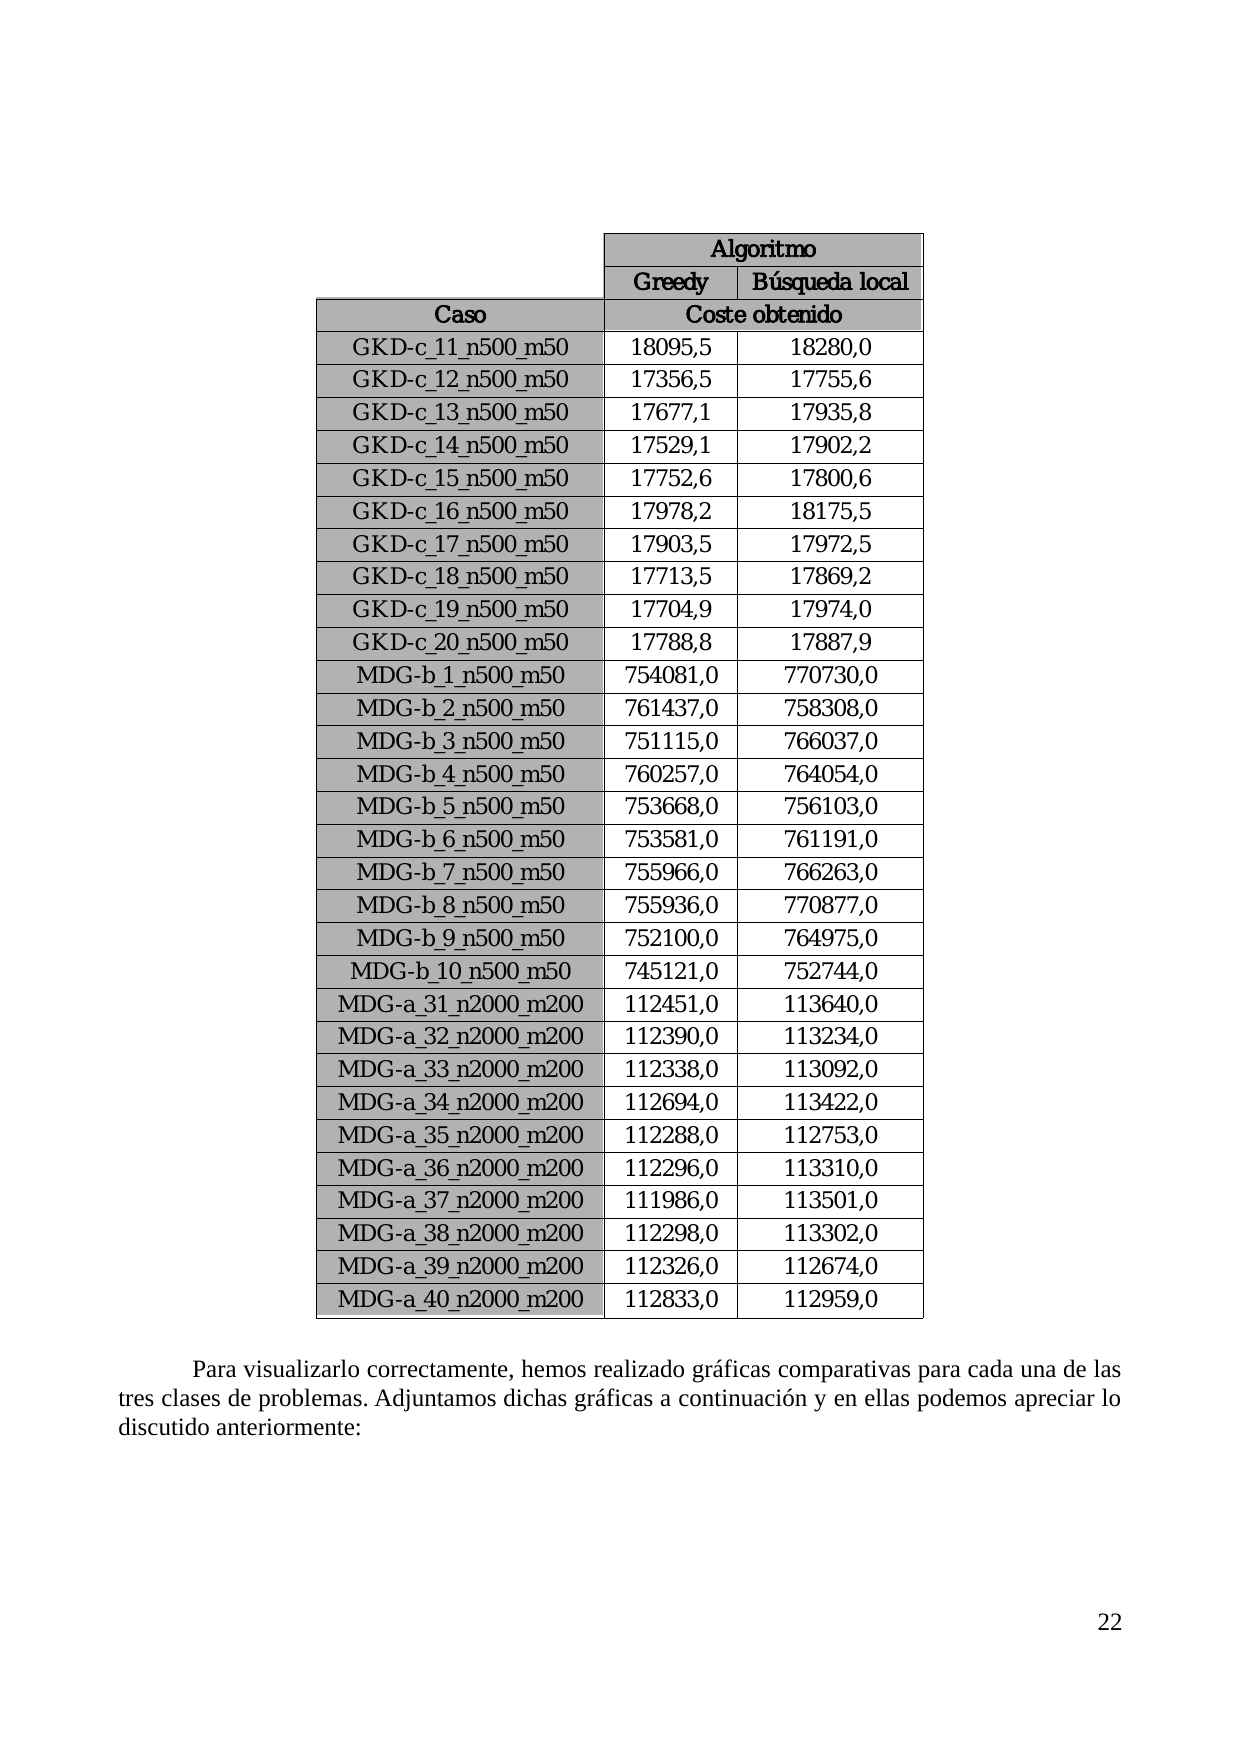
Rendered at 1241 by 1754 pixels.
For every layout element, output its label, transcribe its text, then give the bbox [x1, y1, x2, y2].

text Para visualizarlo correctamente, hemos realizado gráficas comparativas para cada una de las tres clases de problemas. Adjuntamos dichas gráficas a continuación y en ellas podemos apreciar lo discutido anteriormente: [118, 1354, 1122, 1441]
